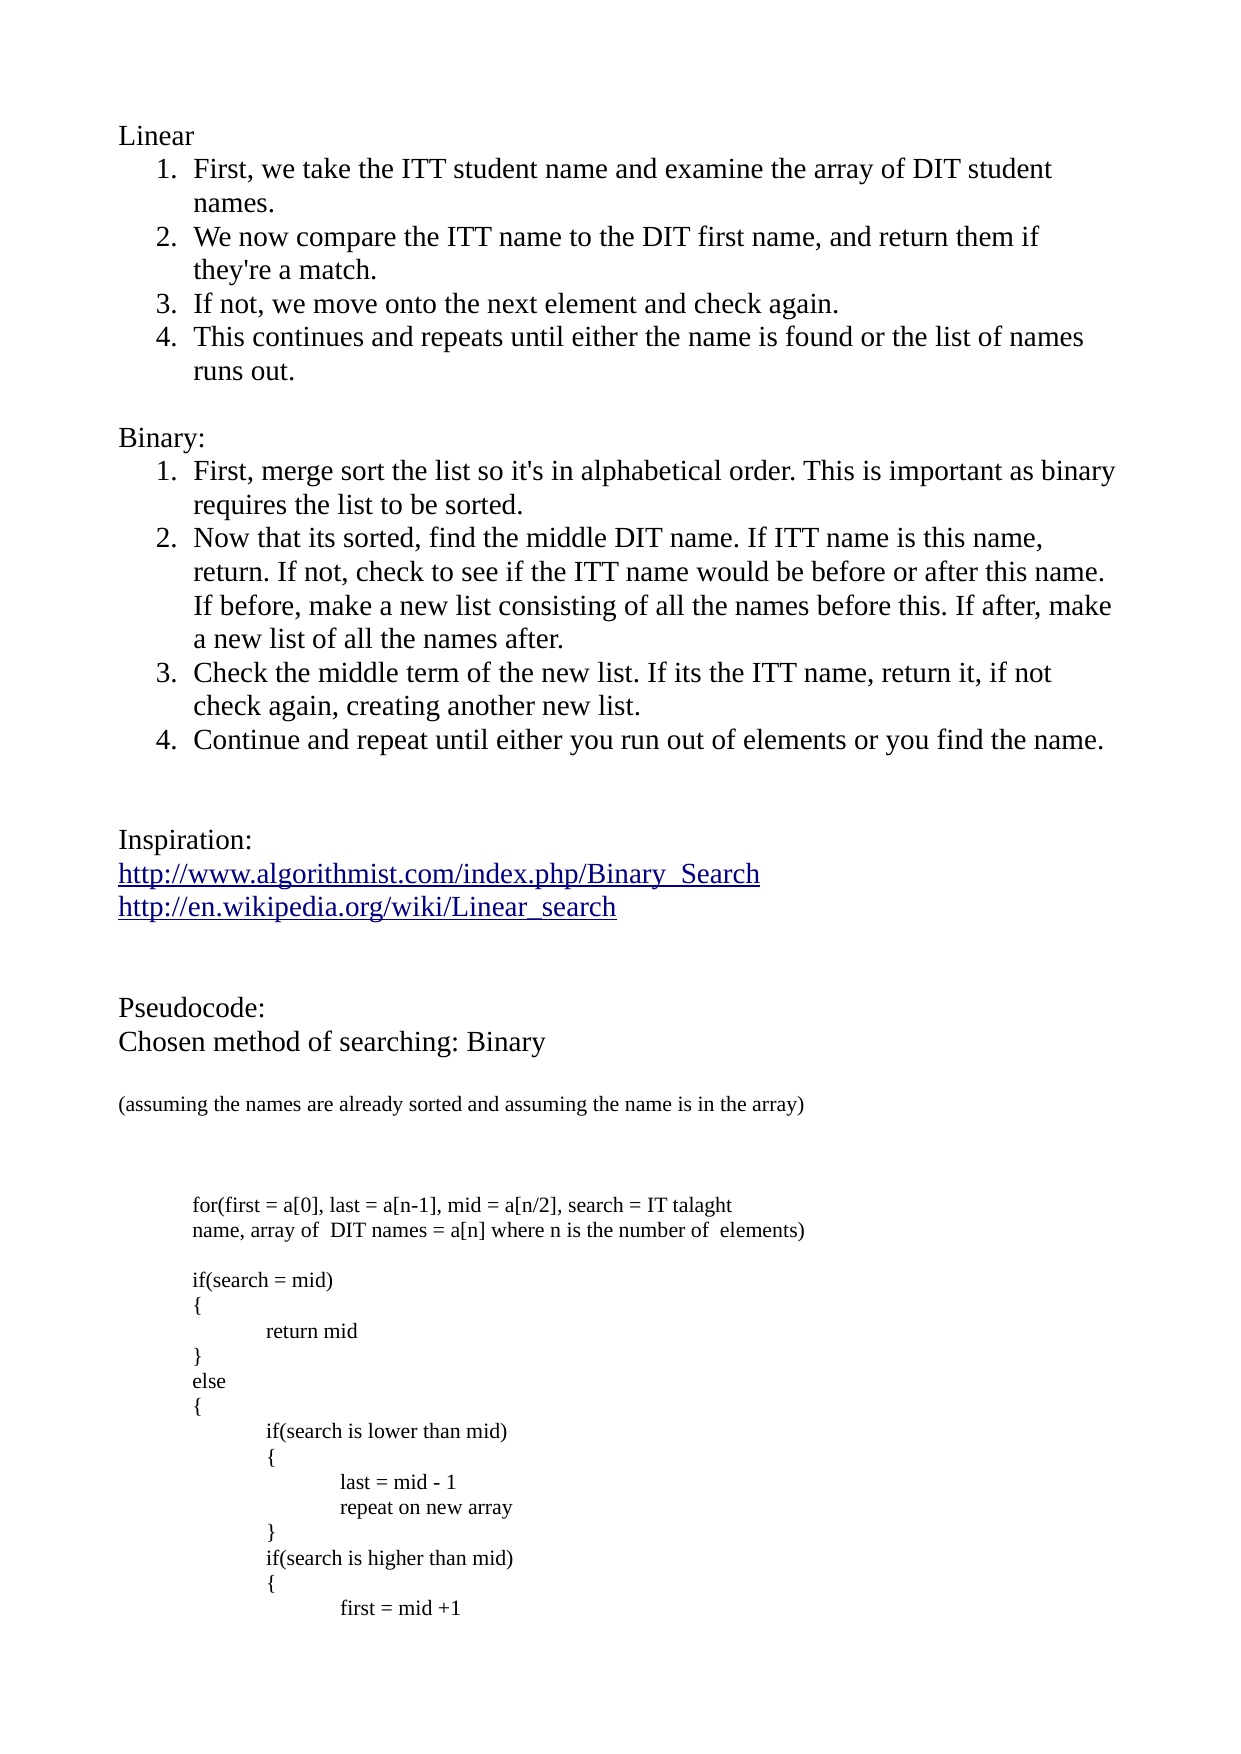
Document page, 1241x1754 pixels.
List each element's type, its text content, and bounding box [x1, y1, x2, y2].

text http://www.algorithmist.com/index.php/Binary_Search [118, 856, 1122, 889]
list First, merge sort the list so it's in alphabetical order. This is important as binary requires the list to be sorted. [156, 453, 1122, 521]
text http://en.wikipedia.org/wiki/Linear_search [118, 889, 1122, 923]
text { [118, 1444, 1122, 1469]
text repeat on new array [118, 1494, 1122, 1519]
list First, we take the ITT student name and examine the array of DIT student names. [156, 152, 1122, 219]
text if(search is higher than mid) [118, 1544, 1122, 1570]
text return mid [118, 1318, 1122, 1343]
text { [118, 1292, 1122, 1318]
text if(search = mid) [118, 1267, 1122, 1292]
text last = mid - 1 [118, 1469, 1122, 1494]
list Continue and repeat until either you run out of elements or you find the name. [156, 722, 1122, 755]
text } [118, 1343, 1122, 1368]
list Now that its sorted, find the middle DIT name. If ITT name is this name, return. If not, check to see if the ITT name would be before or after this name. If before, make a new list consisting of all the names before this. If after, make a new list of all the names after. [156, 521, 1122, 655]
text Chosen method of searching: Binary [118, 1024, 1122, 1057]
text { [118, 1393, 1122, 1418]
text Binary: [118, 420, 1122, 453]
text name, array of DIT names = a[n] where n is the number of elements) [118, 1217, 1122, 1242]
text first = mid +1 [118, 1595, 1122, 1620]
text (assuming the names are already sorted and assuming the name is in the array) [118, 1091, 1122, 1116]
text else [118, 1368, 1122, 1393]
list This continues and repeats until either the name is found or the list of names runs out. [156, 319, 1122, 386]
text if(search is lower than mid) [118, 1418, 1122, 1444]
list We now compare the ITT name to the DIT first name, and return them if they're a match. [156, 219, 1122, 286]
text Pseudocode: [118, 990, 1122, 1024]
text Inspiration: [118, 822, 1122, 856]
text Linear [118, 118, 1122, 152]
list Check the middle term of the new list. If its the ITT name, return it, if not check again, creating another new list. [156, 655, 1122, 722]
text { [118, 1570, 1122, 1595]
text } [118, 1519, 1122, 1544]
list If not, we move onto the next element and check again. [156, 286, 1122, 319]
text for(first = a[0], last = a[n-1], mid = a[n/2], search = IT talaght [118, 1192, 1122, 1217]
